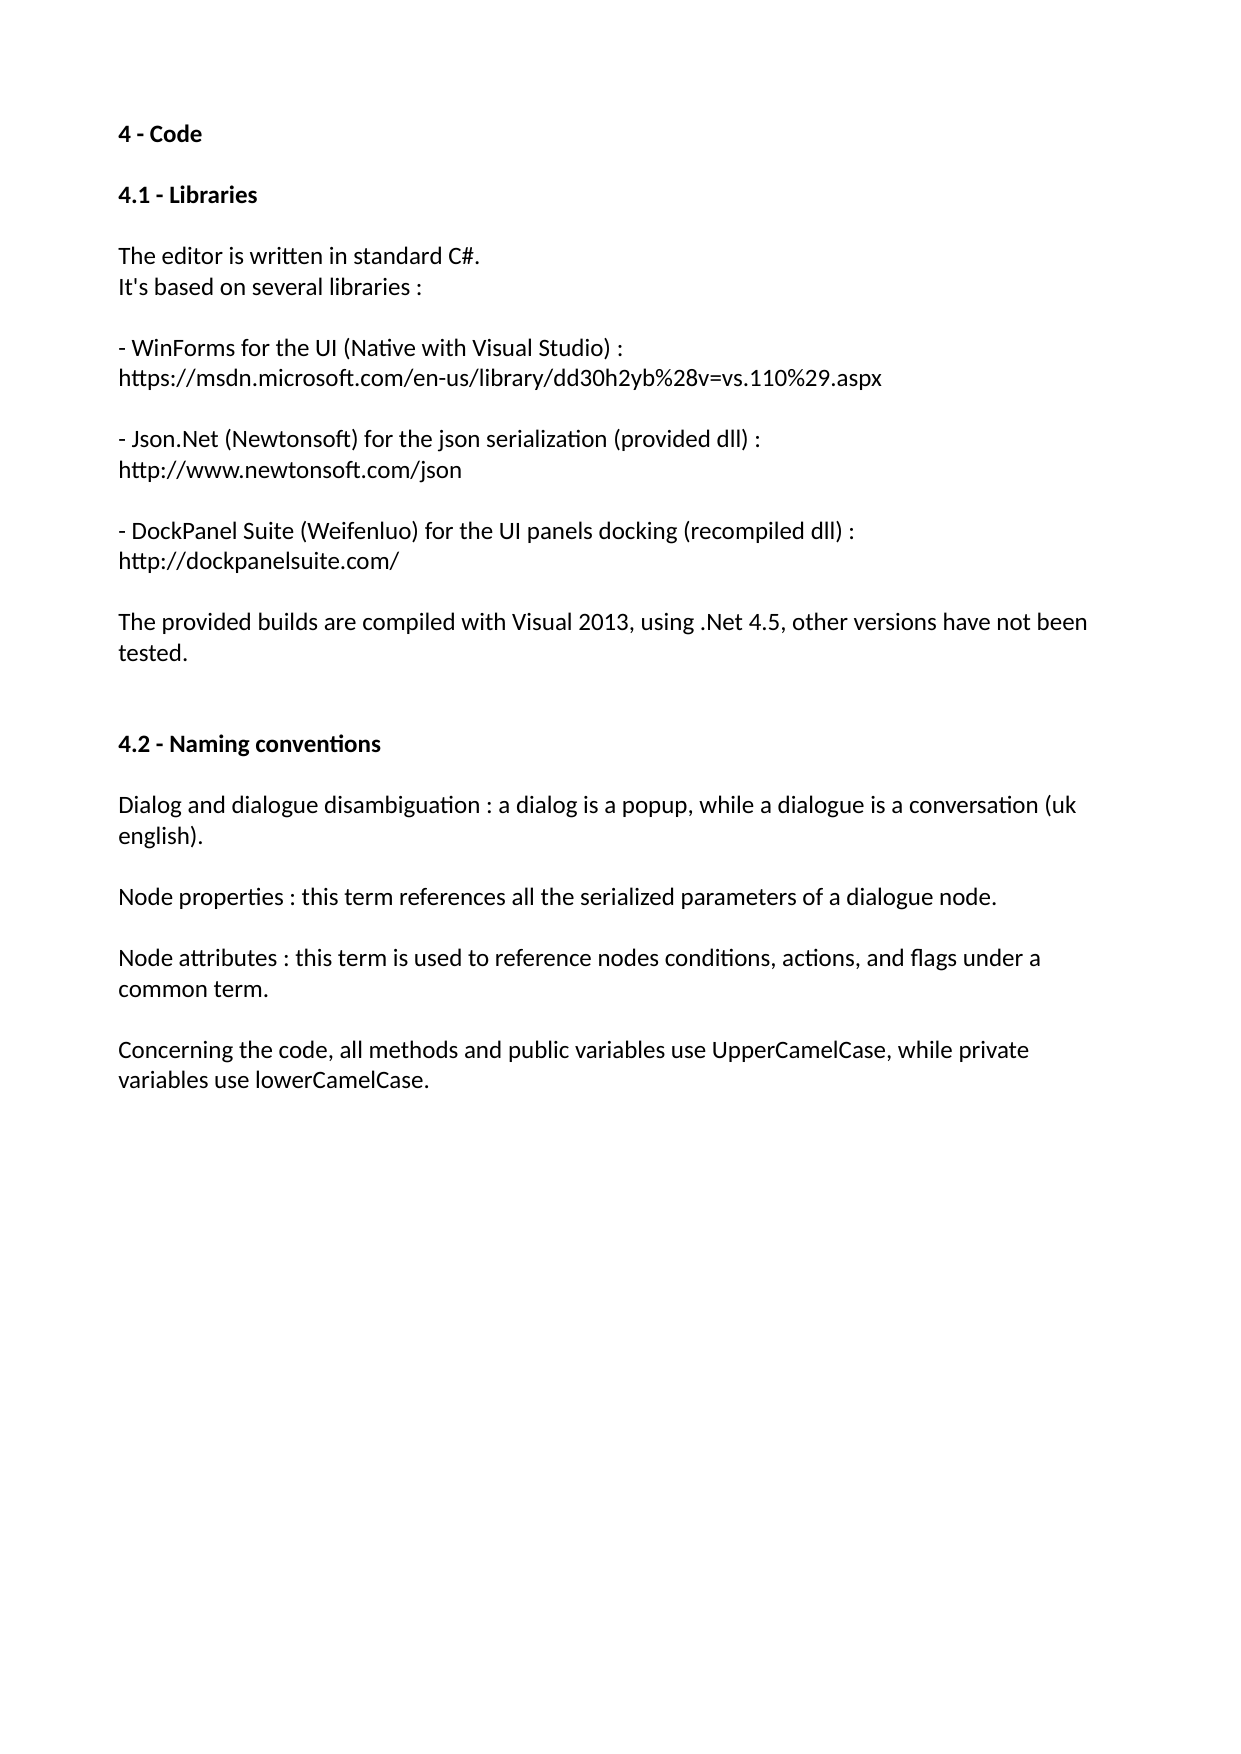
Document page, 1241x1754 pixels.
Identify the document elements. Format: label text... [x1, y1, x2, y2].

text - DockPanel Suite (Weifenluo) for the UI panels docking (recompiled dll) : [118, 515, 1122, 545]
text 4.1 - Libraries [118, 179, 1122, 210]
text The provided builds are compiled with Visual 2013, using .Net 4.5, other versions have not been tested. [118, 606, 1122, 667]
text It's based on several libraries : [118, 271, 1122, 301]
text 4 - Code [118, 118, 1122, 149]
text Dialog and dialogue disambiguation : a dialog is a popup, while a dialogue is a conversation (uk english). [118, 789, 1122, 851]
text Concerning the code, all methods and public variables use UpperCamelCase, while private variables use lowerCamelCase. [118, 1034, 1122, 1095]
text http://www.newtonsoft.com/json [118, 454, 1122, 484]
text http://dockpanelsuite.com/ [118, 545, 1122, 576]
text Node properties : this term references all the serialized parameters of a dialogue node. [118, 881, 1122, 912]
text - WinForms for the UI (Native with Visual Studio) : [118, 332, 1122, 362]
text - Json.Net (Newtonsoft) for the json serialization (provided dll) : [118, 423, 1122, 454]
text https://msdn.microsoft.com/en-us/library/dd30h2yb%28v=vs.110%29.aspx [118, 362, 1122, 393]
text Node attributes : this term is used to reference nodes conditions, actions, and flags under a common term. [118, 942, 1122, 1003]
text The editor is written in standard C#. [118, 240, 1122, 271]
text 4.2 - Naming conventions [118, 728, 1122, 759]
